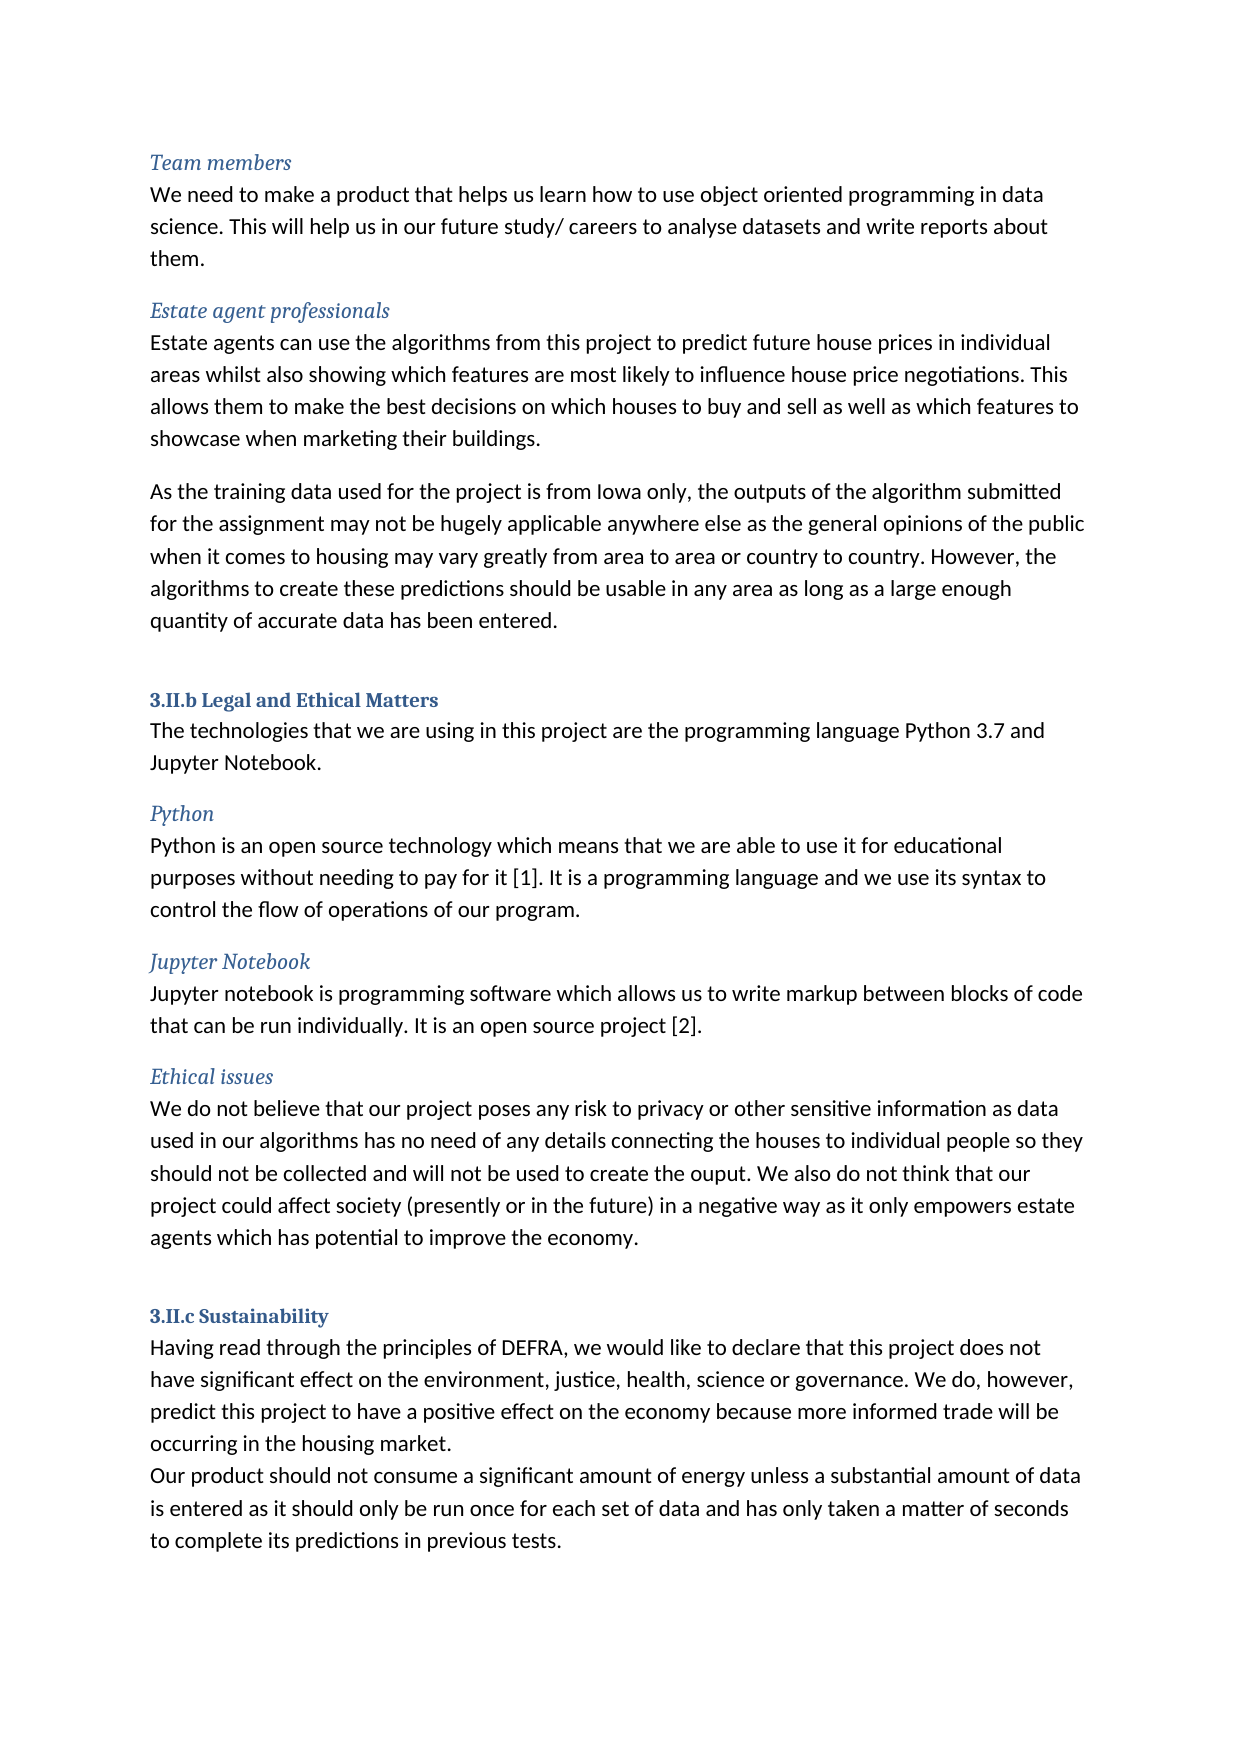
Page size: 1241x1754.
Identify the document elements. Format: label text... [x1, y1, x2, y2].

text The technologies that we are using in this project are the programming language Python 3.7 and Jupyter Notebook. [150, 716, 1090, 776]
subtitle Ethical issues [150, 1064, 1090, 1090]
subtitle 3.II.b Legal and Ethical Matters [150, 688, 1090, 712]
text Having read through the principles of DEFRA, we would like to declare that this project does not have significant effect on the environment, justice, health, science or governance. We do, however, predict this project to have a positive effect on the economy because more informed trade will be occurring in the housing market. Our product should not consume a significant amount of energy unless a substantial amount of data is entered as it should only be run once for each set of data and has only taken a matter of seconds to complete its predictions in previous tests. [150, 1333, 1090, 1554]
text We need to make a product that helps us learn how to use object oriented programming in data science. This will help us in our future study/ careers to analyse datasets and write reports about them. [150, 180, 1090, 273]
subtitle 3.II.c Sustainability [150, 1305, 1090, 1329]
subtitle Estate agent professionals [150, 298, 1090, 324]
subtitle Team members [150, 150, 1090, 176]
text Estate agents can use the algorithms from this project to predict future house prices in individual areas whilst also showing which features are most likely to influence house price negotiations. This allows them to make the best decisions on which houses to buy and sell as well as which features to showcase when marketing their buildings. [150, 328, 1090, 452]
text Jupyter notebook is programming software which allows us to write markup between blocks of code that can be run individually. It is an open source project [2]. [150, 979, 1090, 1039]
subtitle Python [150, 801, 1090, 827]
subtitle Jupyter Notebook [150, 949, 1090, 975]
text Python is an open source technology which means that we are able to use it for educational purposes without needing to pay for it [1]. It is a programming language and we use its syntax to control the flow of operations of our program. [150, 831, 1090, 924]
text We do not believe that our project poses any risk to privacy or other sensitive information as data used in our algorithms has no need of any details connecting the houses to individual people so they should not be collected and will not be used to create the ouput. We also do not think that our project could affect society (presently or in the future) in a negative way as it only empowers estate agents which has potential to improve the economy. [150, 1094, 1090, 1251]
text As the training data used for the project is from Iowa only, the outputs of the algorithm submitted for the assignment may not be hugely applicable anywhere else as the general opinions of the public when it comes to housing may vary greatly from area to area or country to country. However, the algorithms to create these predictions should be usable in any area as long as a large enough quantity of accurate data has been entered. [150, 477, 1090, 634]
